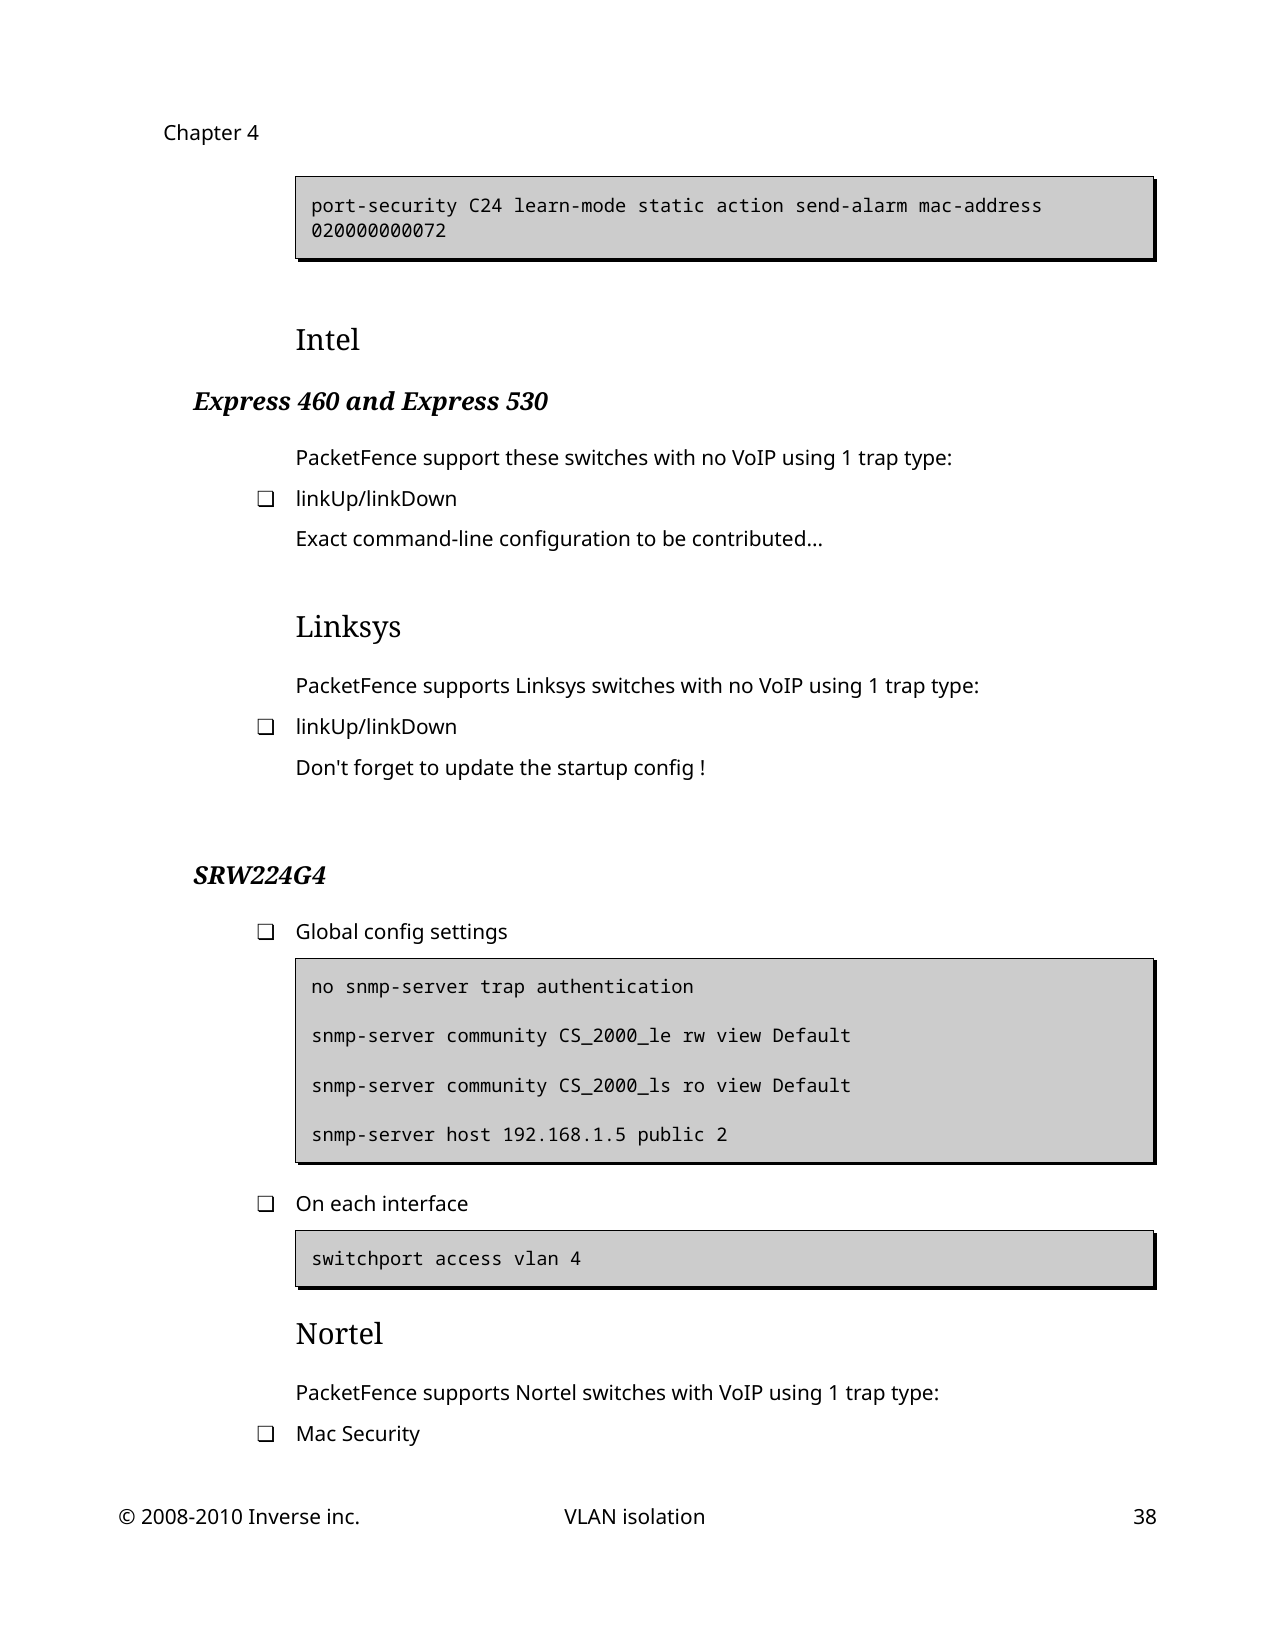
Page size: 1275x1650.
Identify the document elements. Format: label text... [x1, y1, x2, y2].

text port-security C24 learn-mode static action send-alarm mac-address 020000000072 [296, 177, 1153, 258]
subtitle Intel [295, 320, 1157, 359]
text Don't forget to update the startup config ! [295, 753, 1157, 781]
list ❏ linkUp/linkDown [256, 484, 1157, 512]
list ❏ Global config settings [256, 917, 1157, 945]
text PacketFence supports Nortel switches with VoIP using 1 trap type: [295, 1378, 1157, 1407]
subtitle Nortel [295, 1314, 1157, 1353]
list ❏ On each interface [256, 1189, 1157, 1217]
text Exact command-line configuration to be contributed... [295, 524, 1157, 553]
list ❏ Mac Security [256, 1419, 1157, 1447]
text PacketFence support these switches with no VoIP using 1 trap type: [295, 443, 1157, 471]
text snmp-server community CS_2000_le rw view Default [296, 1007, 1153, 1048]
text switchport access vlan 4 [296, 1231, 1153, 1286]
text no snmp-server trap authentication [296, 959, 1153, 999]
text snmp-server host 192.168.1.5 public 2 [296, 1105, 1153, 1162]
subtitle Express 460 and Express 530 [156, 384, 1157, 418]
subtitle SRW224G4 [156, 858, 1157, 892]
subtitle Linksys [295, 606, 1157, 646]
text snmp-server community CS_2000_ls ro view Default [296, 1056, 1153, 1097]
text PacketFence supports Linksys switches with no VoIP using 1 trap type: [295, 671, 1157, 699]
list ❏ linkUp/linkDown [256, 712, 1157, 740]
